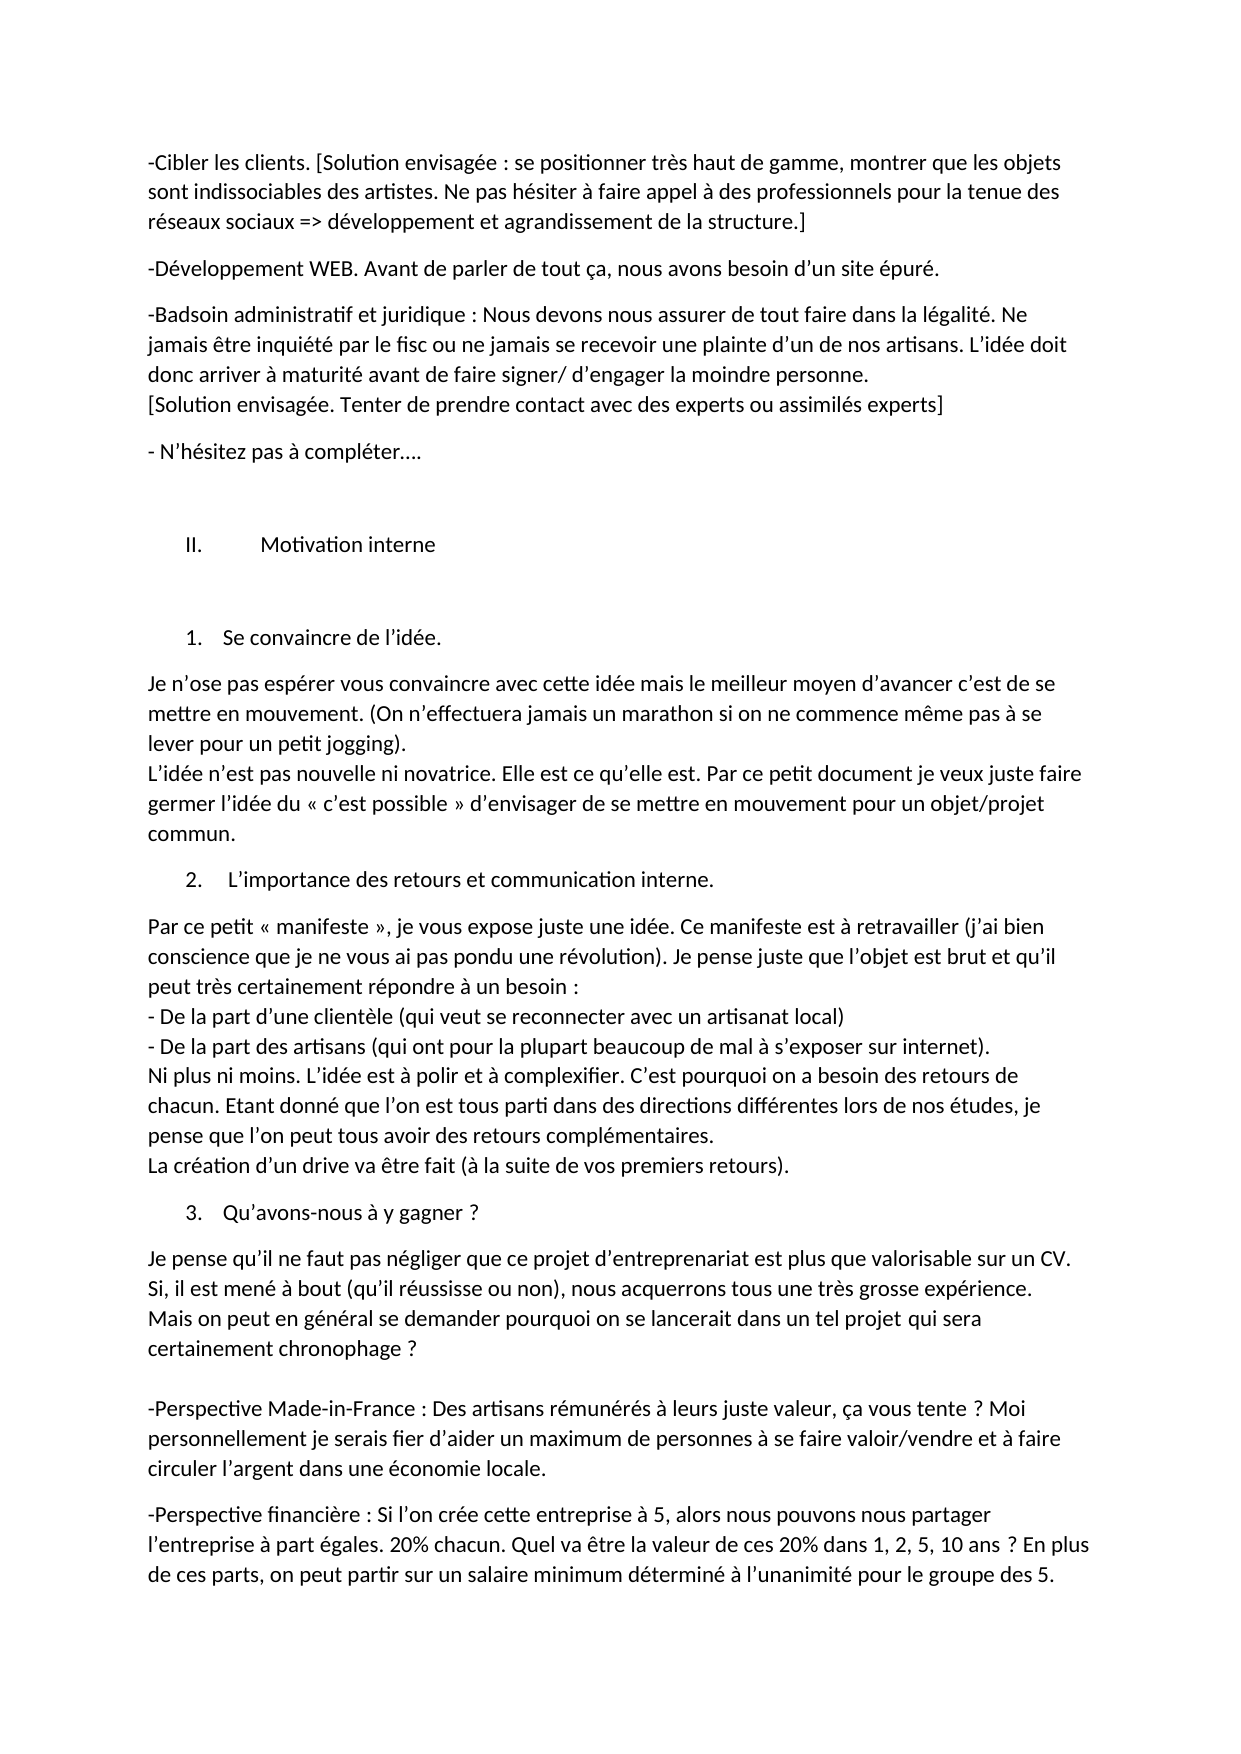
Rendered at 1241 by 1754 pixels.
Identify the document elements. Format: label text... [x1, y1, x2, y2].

text - N’hésitez pas à compléter…. [148, 437, 1093, 465]
text -Perspective financière : Si l’on crée cette entreprise à 5, alors nous pouvons nous partager l’entreprise à part égales. 20% chacun. Quel va être la valeur de ces 20% dans 1, 2, 5, 10 ans ? En plus de ces parts, on peut partir sur un salaire minimum déterminé à l’unanimité pour le groupe des 5. [148, 1500, 1093, 1588]
text -Cibler les clients. [Solution envisagée : se positionner très haut de gamme, montrer que les objets sont indissociables des artistes. Ne pas hésiter à faire appel à des professionnels pour la tenue des réseaux sociaux => développement et agrandissement de la structure.] [148, 148, 1093, 235]
text Je n’ose pas espérer vous convaincre avec cette idée mais le meilleur moyen d’avancer c’est de se mettre en mouvement. (On n’effectuera jamais un marathon si on ne commence même pas à se lever pour un petit jogging). L’idée n’est pas nouvelle ni novatrice. Elle est ce qu’elle est. Par ce petit document je veux juste faire germer l’idée du « c’est possible » d’envisager de se mettre en mouvement pour un objet/projet commun. [148, 669, 1093, 847]
text -Développement WEB. Avant de parler de tout ça, nous avons besoin d’un site épuré. [148, 254, 1093, 282]
list Qu’avons-nous à y gagner ? [185, 1198, 1093, 1226]
list L’importance des retours et communication interne. [185, 866, 1093, 894]
text Je pense qu’il ne faut pas négliger que ce projet d’entreprenariat est plus que valorisable sur un CV. Si, il est mené à bout (qu’il réussisse ou non), nous acquerrons tous une très grosse expérience. Mais on peut en général se demander pourquoi on se lancerait dans un tel projet qui sera certainement chronophage ? -Perspective Made-in-France : Des artisans rémunérés à leurs juste valeur, ça vous tente ? Moi personnellement je serais fier d’aider un maximum de personnes à se faire valoir/vendre et à faire circuler l’argent dans une économie locale. [148, 1244, 1093, 1482]
text -Badsoin administratif et juridique : Nous devons nous assurer de tout faire dans la légalité. Ne jamais être inquiété par le fisc ou ne jamais se recevoir une plainte d’un de nos artisans. L’idée doit donc arriver à maturité avant de faire signer/ d’engager la moindre personne. [Solution envisagée. Tenter de prendre contact avec des experts ou assimilés experts] [148, 301, 1093, 418]
list Se convaincre de l’idée. [185, 623, 1093, 651]
text Par ce petit « manifeste », je vous expose juste une idée. Ce manifeste est à retravailler (j’ai bien conscience que je ne vous ai pas pondu une révolution). Je pense juste que l’objet est brut et qu’il peut très certainement répondre à un besoin : - De la part d’une clientèle (qui veut se reconnecter avec un artisanat local) - De la part des artisans (qui ont pour la plupart beaucoup de mal à s’exposer sur internet). Ni plus ni moins. L’idée est à polir et à complexifier. C’est pourquoi on a besoin des retours de chacun. Etant donné que l’on est tous parti dans des directions différentes lors de nos études, je pense que l’on peut tous avoir des retours complémentaires. La création d’un drive va être fait (à la suite de vos premiers retours). [148, 912, 1093, 1179]
list Motivation interne [185, 530, 1093, 558]
